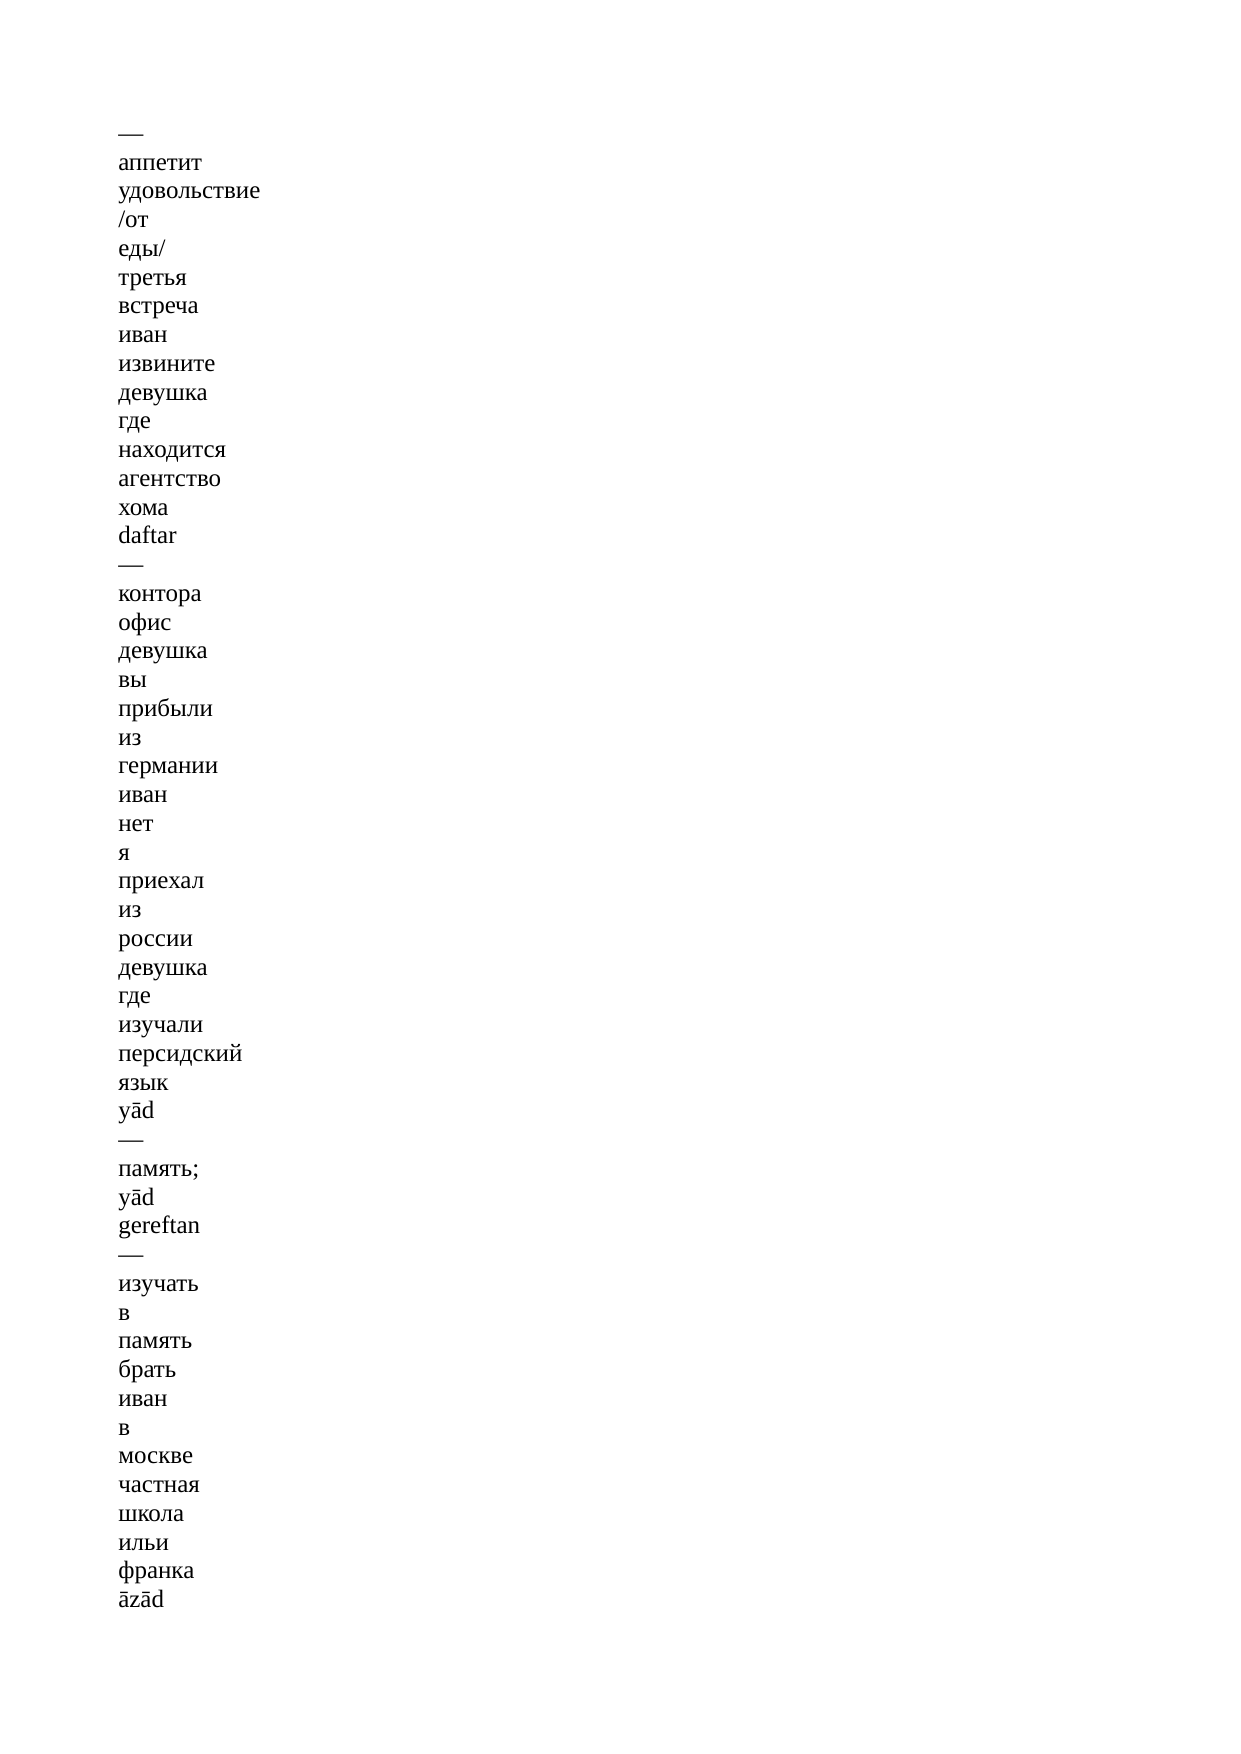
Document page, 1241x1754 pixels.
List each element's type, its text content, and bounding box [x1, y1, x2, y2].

text ильи [118, 1527, 1122, 1556]
text частная [118, 1469, 1122, 1498]
text yād [118, 1096, 1122, 1124]
text иван [118, 779, 1122, 808]
text āzād [118, 1584, 1122, 1613]
text — [118, 549, 1122, 578]
text daftar [118, 521, 1122, 549]
text девушка [118, 636, 1122, 664]
text извините [118, 348, 1122, 377]
text нет [118, 808, 1122, 837]
text удовольствие [118, 176, 1122, 204]
text франка [118, 1556, 1122, 1584]
text вы [118, 664, 1122, 693]
text школа [118, 1498, 1122, 1527]
text девушка [118, 952, 1122, 981]
text иван [118, 1383, 1122, 1412]
text где [118, 406, 1122, 434]
text yād [118, 1182, 1122, 1211]
text язык [118, 1067, 1122, 1096]
text девушка [118, 377, 1122, 406]
text изучать [118, 1268, 1122, 1297]
text хома [118, 492, 1122, 521]
text брать [118, 1354, 1122, 1383]
text агентство [118, 463, 1122, 492]
text москве [118, 1441, 1122, 1469]
text иван [118, 319, 1122, 348]
text память; [118, 1153, 1122, 1182]
text россии [118, 923, 1122, 952]
text из [118, 722, 1122, 751]
text где [118, 981, 1122, 1009]
text /от [118, 204, 1122, 233]
text офис [118, 607, 1122, 636]
text встреча [118, 291, 1122, 319]
text третья [118, 262, 1122, 291]
text память [118, 1326, 1122, 1354]
text германии [118, 751, 1122, 779]
text изучали [118, 1009, 1122, 1038]
text приехал [118, 866, 1122, 894]
text в [118, 1297, 1122, 1326]
text — [118, 1124, 1122, 1153]
text из [118, 894, 1122, 923]
text в [118, 1412, 1122, 1441]
text — [118, 118, 1122, 147]
text gereftan [118, 1211, 1122, 1239]
text еды/ [118, 233, 1122, 262]
text аппетит [118, 147, 1122, 176]
text находится [118, 434, 1122, 463]
text персидский [118, 1038, 1122, 1067]
text прибыли [118, 693, 1122, 722]
text — [118, 1239, 1122, 1268]
text контора [118, 578, 1122, 607]
text я [118, 837, 1122, 866]
